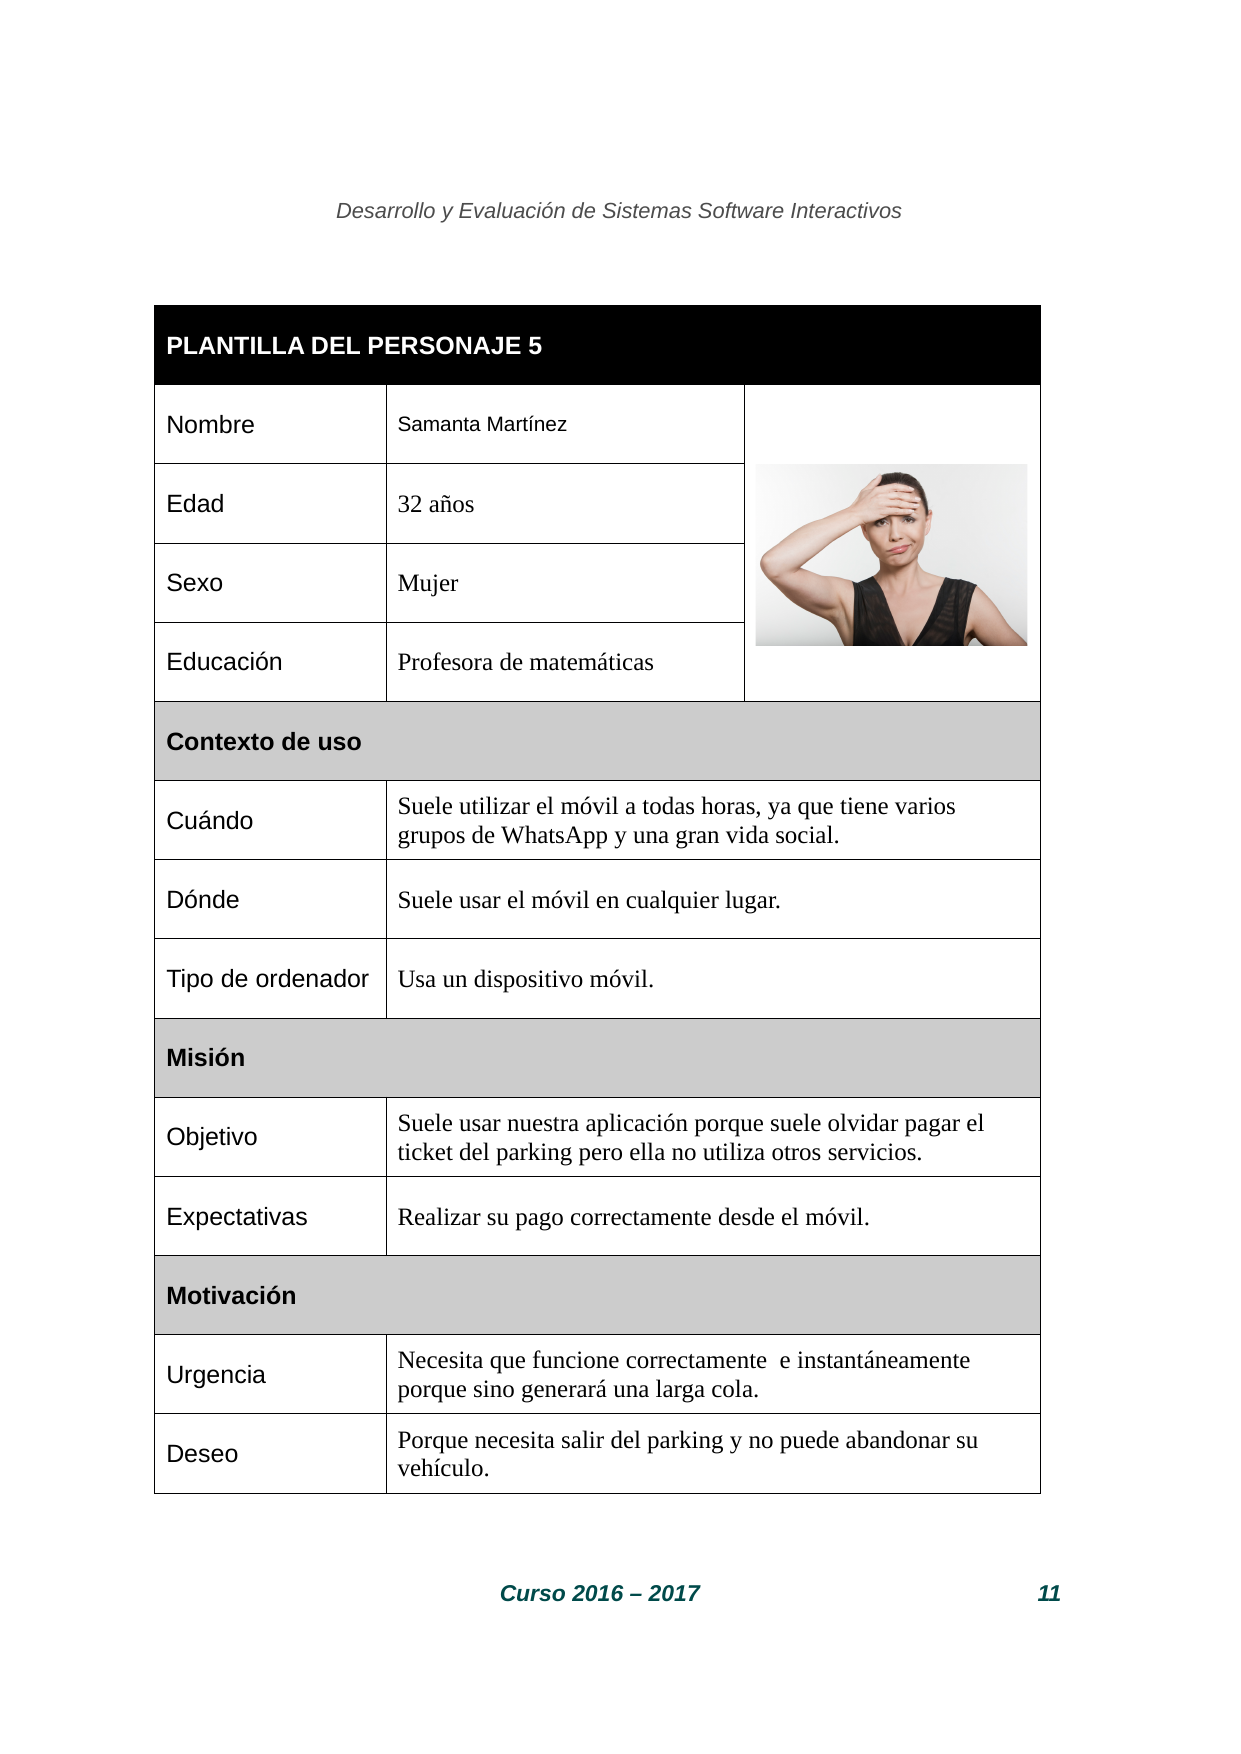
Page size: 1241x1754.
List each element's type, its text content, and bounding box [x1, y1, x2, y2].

table_cell Misión [155, 1019, 1040, 1097]
table_cell Edad [155, 464, 386, 542]
table_cell Dónde [155, 860, 386, 938]
table_cell Porque necesita salir del parking y no puede abandonar su vehículo. [387, 1414, 1040, 1492]
table_cell [745, 385, 1040, 701]
table_header PLANTILLA DEL PERSONAJE 5 [155, 306, 1040, 384]
table_cell Educación [155, 623, 386, 701]
table_cell Expectativas [155, 1177, 386, 1255]
table_cell Deseo [155, 1414, 386, 1492]
table_cell Nombre [155, 385, 386, 463]
table_cell Cuándo [155, 781, 386, 859]
table_cell Sexo [155, 544, 386, 622]
picture [755, 464, 1028, 646]
table_cell Mujer [387, 544, 744, 622]
table_cell Urgencia [155, 1335, 386, 1413]
table_cell Profesora de matemáticas [387, 623, 744, 701]
table_cell Suele utilizar el móvil a todas horas, ya que tiene varios grupos de WhatsApp y una gran vida social. [387, 781, 1040, 859]
table_cell Suele usar nuestra aplicación porque suele olvidar pagar el ticket del parking pero ella no utiliza otros servicios. [387, 1098, 1040, 1176]
table_cell 32 años [387, 464, 744, 542]
table_cell Tipo de ordenador [155, 939, 386, 1017]
table_cell Necesita que funcione correctamente e instantáneamente porque sino generará una larga cola. [387, 1335, 1040, 1413]
table_cell Samanta Martínez [387, 385, 744, 463]
table_cell Objetivo [155, 1098, 386, 1176]
table_cell Usa un dispositivo móvil. [387, 939, 1040, 1017]
table_cell Motivación [155, 1256, 1040, 1334]
table_cell Realizar su pago correctamente desde el móvil. [387, 1177, 1040, 1255]
table_cell Suele usar el móvil en cualquier lugar. [387, 860, 1040, 938]
table_cell Contexto de uso [155, 702, 1040, 780]
